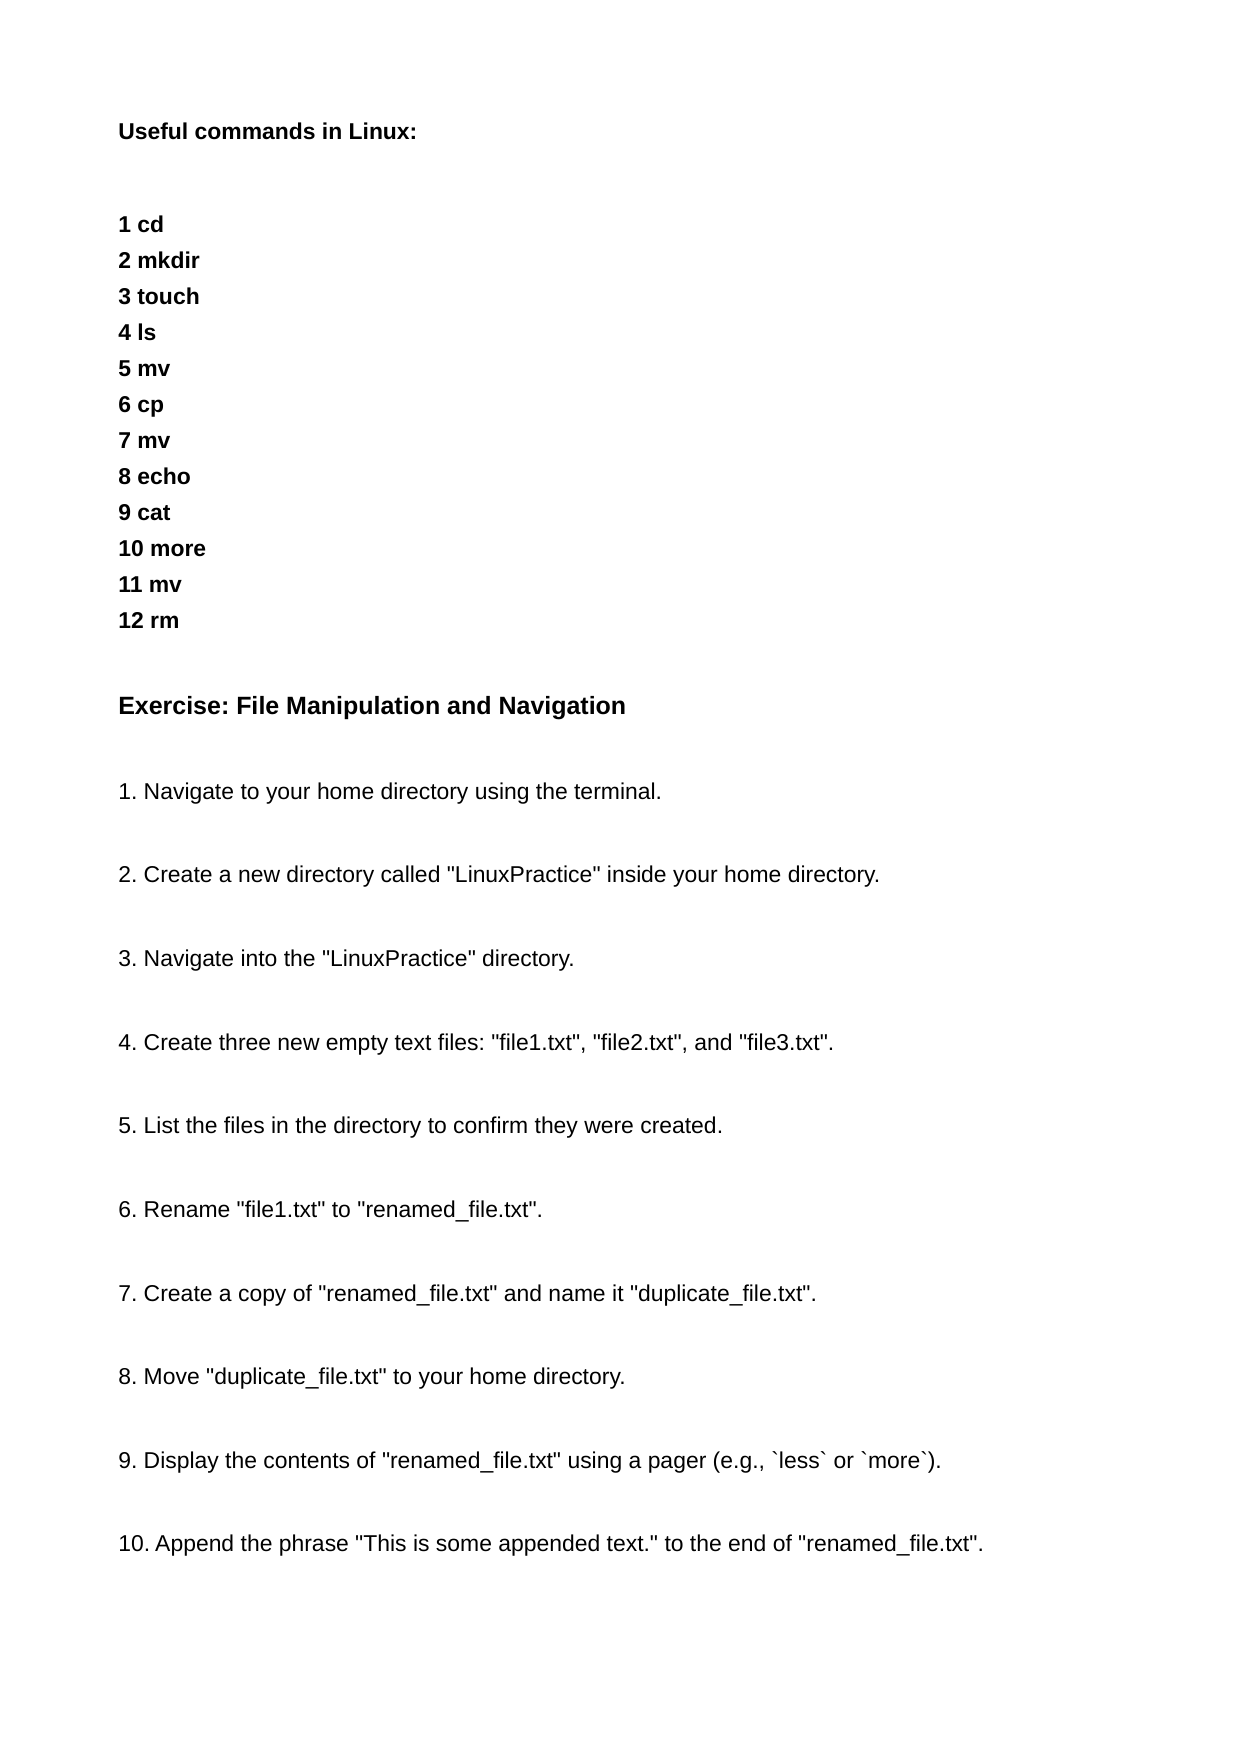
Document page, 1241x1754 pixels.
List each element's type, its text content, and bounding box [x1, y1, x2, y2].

text 2. Create a new directory called "LinuxPractice" inside your home directory. [118, 861, 1122, 888]
text 1. Navigate to your home directory using the terminal. [118, 778, 1122, 804]
text 2 mkdir [118, 247, 1122, 273]
text 10. Append the phrase "This is some appended text." to the end of "renamed_file.txt". [118, 1530, 1122, 1557]
text 12 rm [118, 607, 1122, 633]
text Exercise: File Manipulation and Navigation [118, 691, 1122, 719]
text 9 cat [118, 499, 1122, 525]
text Useful commands in Linux: [118, 118, 1122, 144]
text 6. Rename "file1.txt" to "renamed_file.txt". [118, 1196, 1122, 1222]
text 3 touch [118, 283, 1122, 309]
text 4. Create three new empty text files: "file1.txt", "file2.txt", and "file3.txt". [118, 1028, 1122, 1055]
text 4 ls [118, 319, 1122, 345]
text 1 cd [118, 211, 1122, 237]
text 5. List the files in the directory to confirm they were created. [118, 1112, 1122, 1138]
text 11 mv [118, 571, 1122, 597]
text 8 echo [118, 463, 1122, 489]
text 5 mv [118, 355, 1122, 381]
text 9. Display the contents of "renamed_file.txt" using a pager (e.g., `less` or `more`). [118, 1447, 1122, 1473]
text 8. Move "duplicate_file.txt" to your home directory. [118, 1363, 1122, 1389]
text 7. Create a copy of "renamed_file.txt" and name it "duplicate_file.txt". [118, 1279, 1122, 1306]
text 7 mv [118, 427, 1122, 453]
text 10 more [118, 535, 1122, 561]
text 3. Navigate into the "LinuxPractice" directory. [118, 945, 1122, 971]
text 6 cp [118, 391, 1122, 417]
